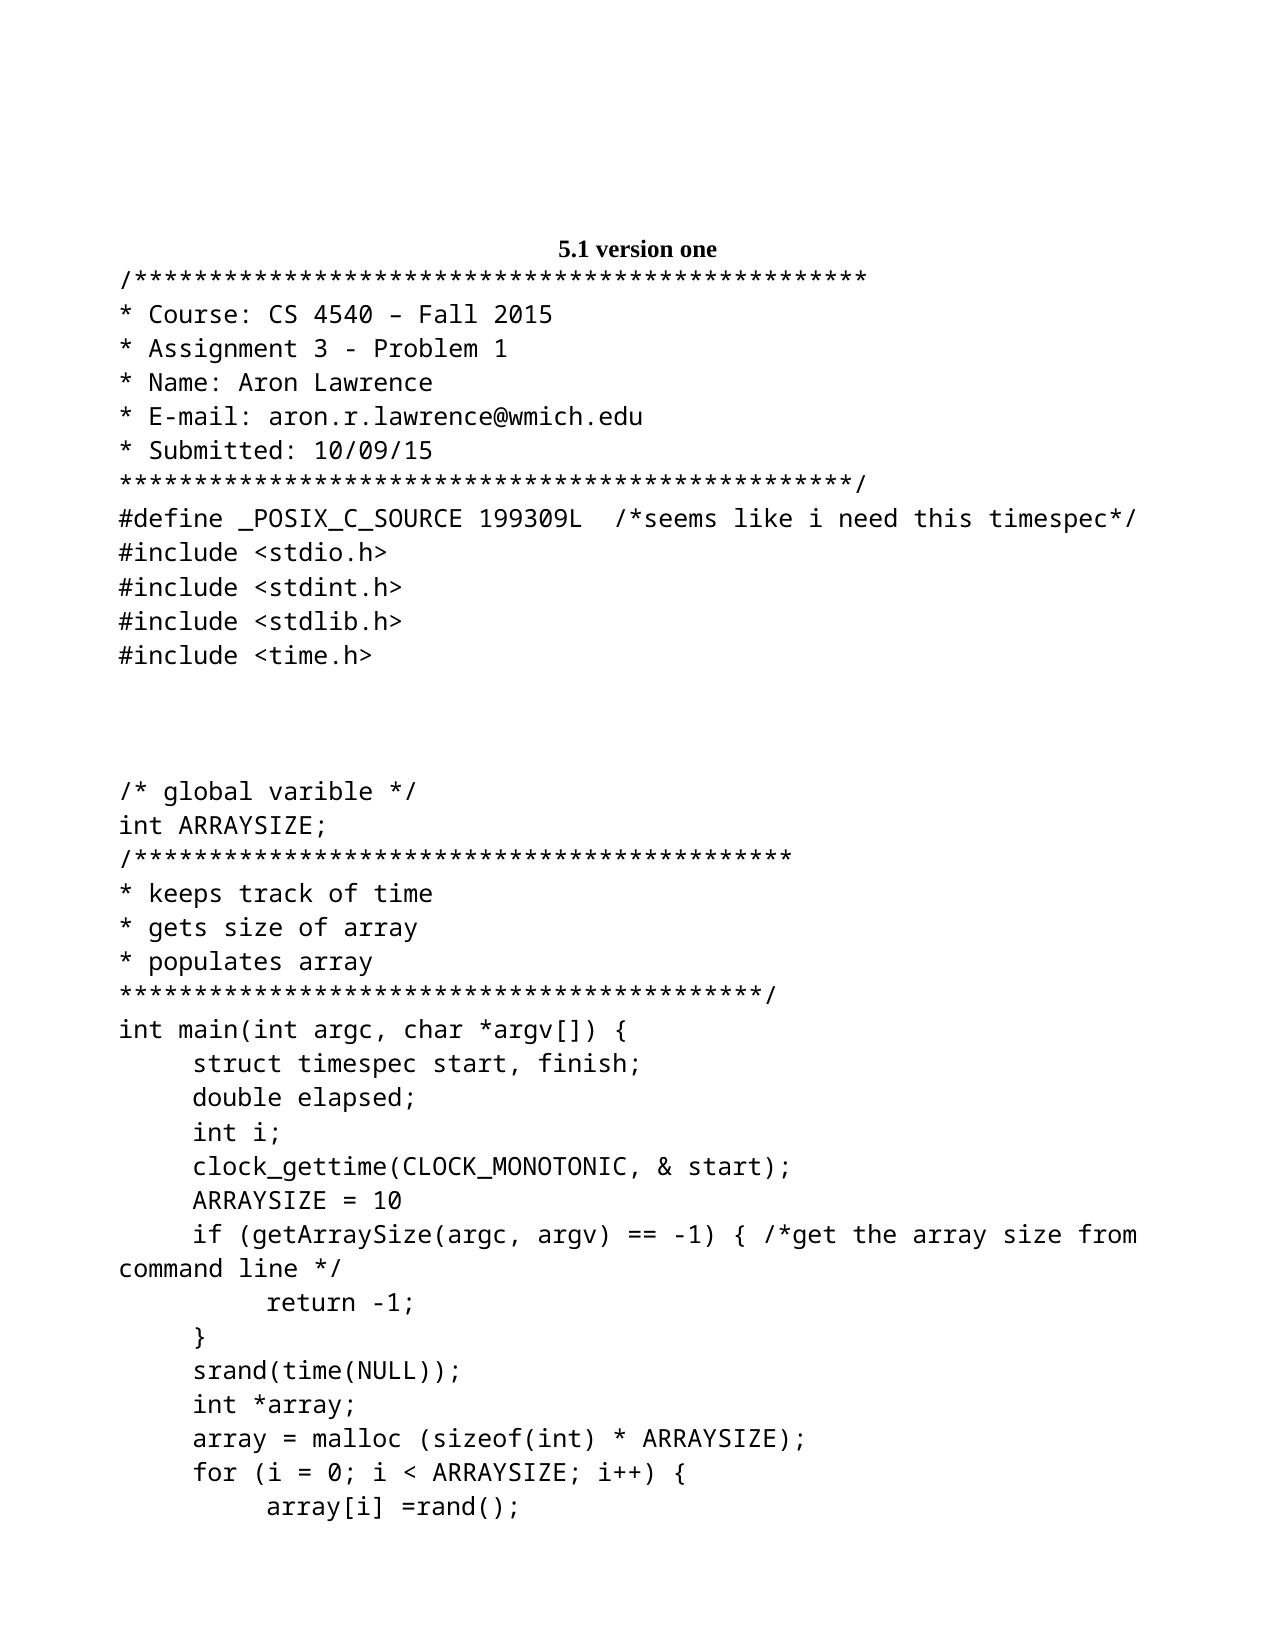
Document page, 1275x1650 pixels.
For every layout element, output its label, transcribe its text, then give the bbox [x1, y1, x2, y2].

text int ARRAYSIZE; [118, 808, 1157, 842]
text srand(time(NULL)); [118, 1353, 1157, 1387]
text clock_gettime(CLOCK_MONOTONIC, & start); [118, 1148, 1157, 1182]
text /************************************************* [118, 263, 1157, 297]
text /* global varible */ [118, 773, 1157, 808]
text return -1; [118, 1284, 1157, 1318]
text * populates array [118, 944, 1157, 978]
text *************************************************/ [118, 467, 1157, 501]
text #include <stdlib.h> [118, 603, 1157, 637]
text int *array; [118, 1387, 1157, 1421]
text #define _POSIX_C_SOURCE 199309L /*seems like i need this timespec*/ [118, 501, 1157, 535]
text * Submitted: 10/09/15 [118, 433, 1157, 467]
text if (getArraySize(argc, argv) == -1) { /*get the array size from command line */ [118, 1216, 1157, 1284]
text array[i] =rand(); [118, 1489, 1157, 1523]
text * E-mail: aron.r.lawrence@wmich.edu [118, 399, 1157, 433]
text } [118, 1318, 1157, 1353]
text ARRAYSIZE = 10 [118, 1182, 1157, 1216]
text * Name: Aron Lawrence [118, 365, 1157, 399]
text * keeps track of time [118, 876, 1157, 910]
text #include <stdint.h> [118, 569, 1157, 603]
text #include <stdio.h> [118, 535, 1157, 569]
text *******************************************/ [118, 978, 1157, 1012]
text int i; [118, 1114, 1157, 1148]
text double elapsed; [118, 1080, 1157, 1114]
text array = malloc (sizeof(int) * ARRAYSIZE); [118, 1421, 1157, 1455]
text * gets size of array [118, 910, 1157, 944]
text * Assignment 3 - Problem 1 [118, 331, 1157, 365]
text 5.1 version one [118, 234, 1157, 263]
text * Course: CS 4540 – Fall 2015 [118, 297, 1157, 331]
text for (i = 0; i < ARRAYSIZE; i++) { [118, 1455, 1157, 1489]
text struct timespec start, finish; [118, 1046, 1157, 1080]
text int main(int argc, char *argv[]) { [118, 1012, 1157, 1046]
text #include <time.h> [118, 637, 1157, 671]
text /******************************************** [118, 842, 1157, 876]
